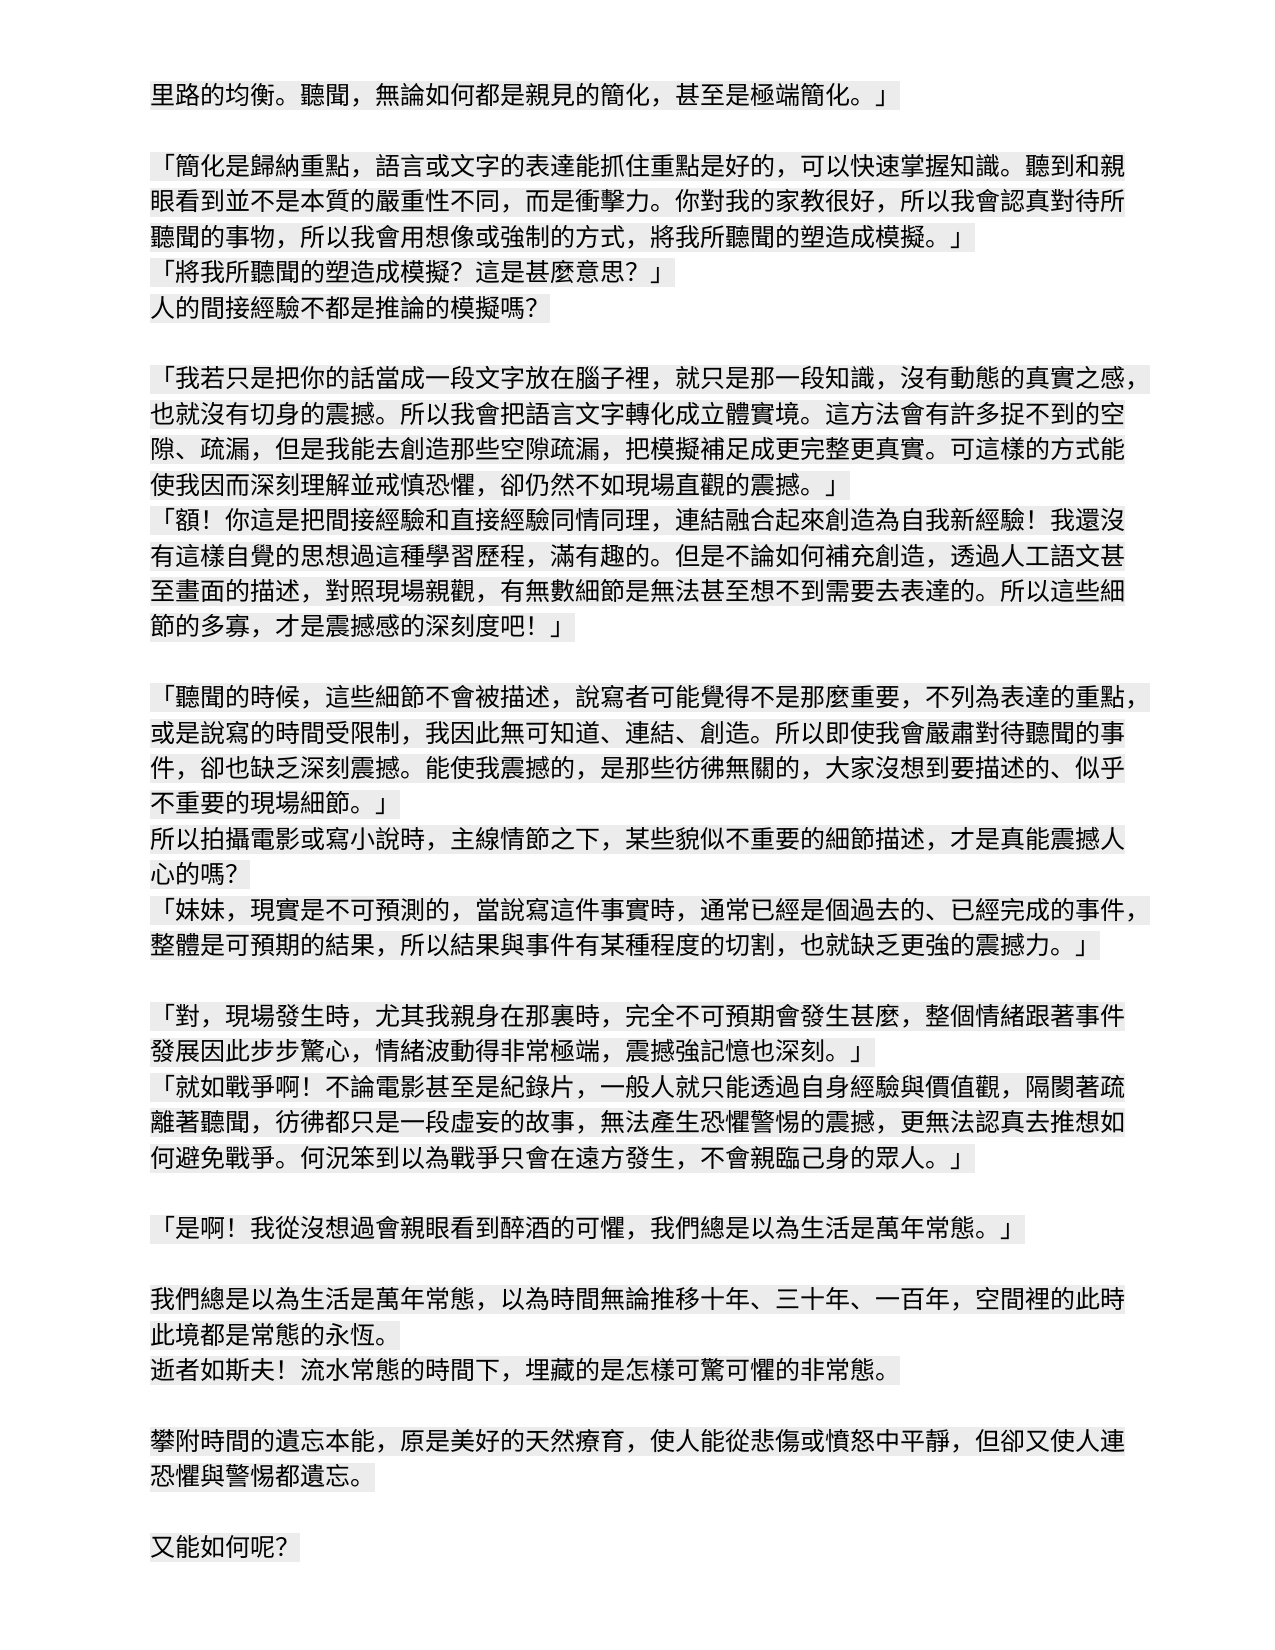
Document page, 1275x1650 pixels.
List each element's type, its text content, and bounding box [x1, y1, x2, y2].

text 清澈的冬夜，寒氣如絲如縷，難以察覺的侵入骨肉與思維，潛藏著行蹤凍結斗室的一切。 熊姐忽然推椅而起，盪碎凍結，無聲移步，去，頃刻，來。 手端一杯微甜的蜂蜜酒，在玻璃的晶瑩中閃爍。 玉碗盛來琥珀光。 在淺嚐中微語：「上次和朋友聚會，第一次親見半杯啤酒倒之後的難堪。醉，是怎樣的可懼！我當下的震撼，遠超越你平日告誡我的強烈。」 醉，是怎樣的可懼與難堪？ 是自觀還是旁觀？ 生平僅醉過一次，不僅是因為酒量之能，而是能戒慎恐懼。即使是那一次的醉，也因為在不得已之下，備足了護衛與後路。 「聽聞的震憾確實遠不如親見，百聞不如一見並不只是個通俗知識，而是讀萬卷書與行萬里路的均衡。聽聞，無論如何都是親見的簡化，甚至是極端簡化。」 「簡化是歸納重點，語言或文字的表達能抓住重點是好的，可以快速掌握知識。聽到和親眼看到並不是本質的嚴重性不同，而是衝擊力。你對我的家教很好，所以我會認真對待所聽聞的事物，所以我會用想像或強制的方式，將我所聽聞的塑造成模擬。」 「將我所聽聞的塑造成模擬？這是甚麼意思？」 人的間接經驗不都是推論的模擬嗎？ 「我若只是把你的話當成一段文字放在腦子裡，就只是那一段知識，沒有動態的真實之感，也就沒有切身的震撼。所以我會把語言文字轉化成立體實境。這方法會有許多捉不到的空隙、疏漏，但是我能去創造那些空隙疏漏，把模擬補足成更完整更真實。可這樣的方式能使我因而深刻理解並戒慎恐懼，卻仍然不如現場直觀的震撼。」 「額！你這是把間接經驗和直接經驗同情同理，連結融合起來創造為自我新經驗！我還沒有這樣自覺的思想過這種學習歷程，滿有趣的。但是不論如何補充創造，透過人工語文甚至畫面的描述，對照現場親觀，有無數細節是無法甚至想不到需要去表達的。所以這些細節的多寡，才是震撼感的深刻度吧！」 「聽聞的時候，這些細節不會被描述，說寫者可能覺得不是那麼重要，不列為表達的重點，或是說寫的時間受限制，我因此無可知道、連結、創造。所以即使我會嚴肅對待聽聞的事件，卻也缺乏深刻震撼。能使我震撼的，是那些彷彿無關的，大家沒想到要描述的、似乎不重要的現場細節。」 所以拍攝電影或寫小說時，主線情節之下，某些貌似不重要的細節描述，才是真能震撼人心的嗎？ 「妹妹，現實是不可預測的，當說寫這件事實時，通常已經是個過去的、已經完成的事件，整體是可預期的結果，所以結果與事件有某種程度的切割，也就缺乏更強的震撼力。」 「對，現場發生時，尤其我親身在那裏時，完全不可預期會發生甚麼，整個情緒跟著事件發展因此步步驚心，情緒波動得非常極端，震撼強記憶也深刻。」 「就如戰爭啊！不論電影甚至是紀錄片，一般人就只能透過自身經驗與價值觀，隔閡著疏離著聽聞，彷彿都只是一段虛妄的故事，無法產生恐懼警惕的震撼，更無法認真去推想如何避免戰爭。何況笨到以為戰爭只會在遠方發生，不會親臨己身的眾人。」 「是啊！我從沒想過會親眼看到醉酒的可懼，我們總是以為生活是萬年常態。」 我們總是以為生活是萬年常態，以為時間無論推移十年、三十年、一百年，空間裡的此時此境都是常態的永恆。 逝者如斯夫！流水常態的時間下，埋藏的是怎樣可驚可懼的非常態。 攀附時間的遺忘本能，原是美好的天然療育，使人能從悲傷或憤怒中平靜，但卻又使人連恐懼與警惕都遺忘。 又能如何呢？ 也只好不斷警醒於潛藏入骨的寒意侵襲，在戒慎恐懼中不時起身思動，盪碎環境的凍結。 酒不是為醉，是為了警醒思動。 [150, 75, 1125, 1562]
